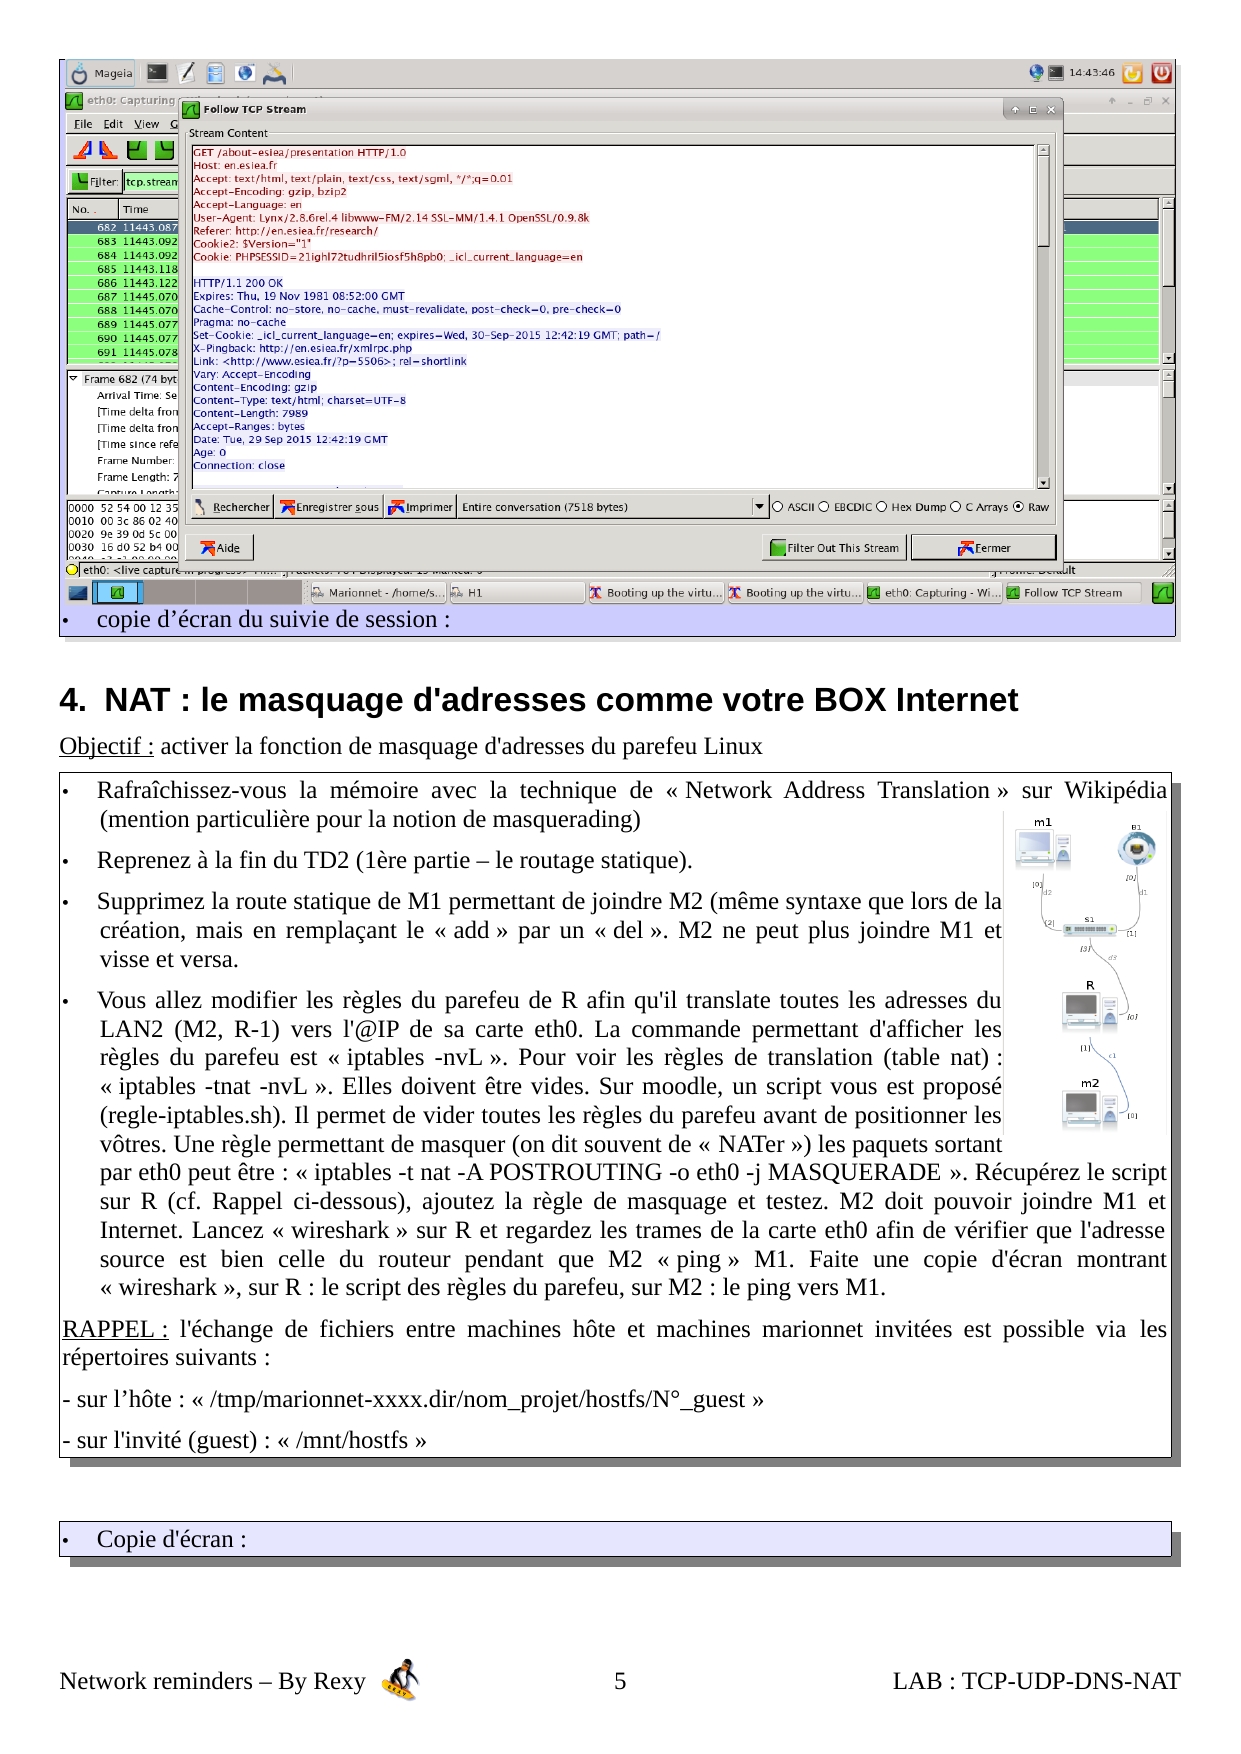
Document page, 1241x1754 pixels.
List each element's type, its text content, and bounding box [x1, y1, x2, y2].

text Objectif : activer la fonction de masquage d'adresses du parefeu Linux [59, 731, 1181, 759]
text - sur l’hôte : « /tmp/marionnet-xxxx.dir/nom_projet/hostfs/N°_guest » [60, 1381, 1171, 1412]
list Reprenez à la fin du TD2 (1ère partie – le routage statique). [60, 842, 1002, 874]
list Copie d'écran : [60, 1522, 1171, 1556]
text - sur l'invité (guest) : « /mnt/hostfs » [60, 1422, 1171, 1457]
list copie d’écran du suivie de session : [60, 60, 1175, 636]
subtitle NAT : le masquage d'adresses comme votre BOX Internet [59, 679, 1181, 718]
picture [65, 59, 1176, 605]
list Supprimez la route statique de M1 permettant de joindre M2 (même syntaxe que lors de la création, mais en remplaçant le « add » par un « del ». M2 ne peut plus joindre M1 et visse et versa. [60, 883, 1002, 972]
picture [381, 1658, 421, 1702]
picture [1002, 811, 1167, 1135]
list Vous allez modifier les règles du parefeu de R afin qu'il translate toutes les adresses du LAN2 (M2, R-1) vers l'@IP de sa carte eth0. La commande permettant d'afficher les règles du parefeu est « iptables -nvL ». Pour voir les règles de translation (table nat) : « iptables -tnat -nvL ». Elles doivent être vides. Sur moodle, un script vous est proposé (regle-iptables.sh). Il permet de vider toutes les règles du parefeu avant de positionner les vôtres. Une règle permettant de masquer (on dit souvent de « NATer ») les paquets sortant par eth0 peut être : « iptables -t nat -A POSTROUTING -o eth0 -j MASQUERADE ». Récupérez le script sur R (cf. Rappel ci-dessous), ajoutez la règle de masquage et testez. M2 doit pouvoir joindre M1 et Internet. Lancez « wireshark » sur R et regardez les trames de la carte eth0 afin de vérifier que l'adresse source est bien celle du routeur pendant que M2 « ping » M1. Faite une copie d'écran montrant « wireshark », sur R : le script des règles du parefeu, sur M2 : le ping vers M1. [60, 982, 1171, 1301]
list Rafraîchissez-vous la mémoire avec la technique de « Network Address Translation » sur Wikipédia (mention particulière pour la notion de masquerading) [60, 773, 1171, 832]
text RAPPEL : l'échange de fichiers entre machines hôte et machines marionnet invitées est possible via les répertoires suivants : [60, 1311, 1171, 1371]
